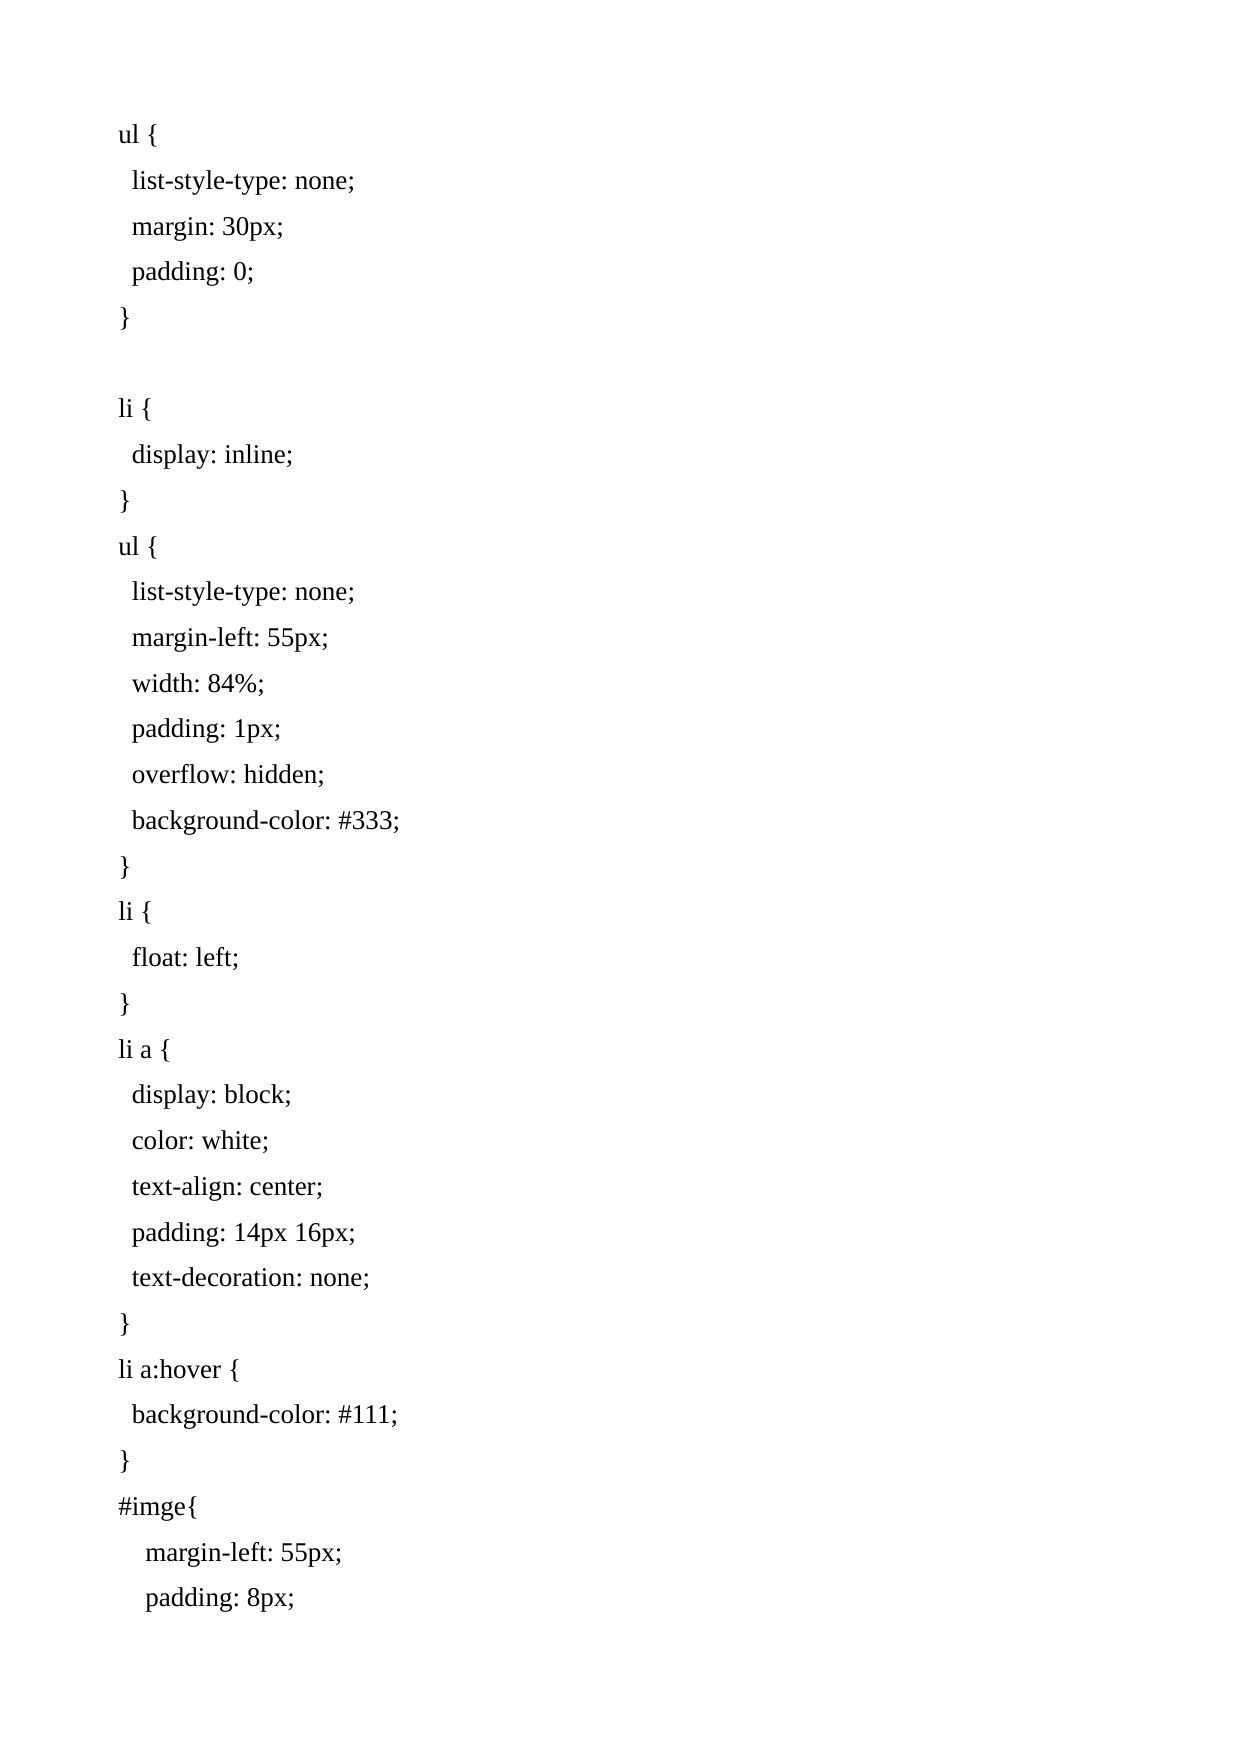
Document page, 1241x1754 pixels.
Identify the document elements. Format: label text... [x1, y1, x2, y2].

text background-color: #333; [118, 804, 1122, 835]
text } [118, 1307, 1122, 1338]
text ul { [118, 530, 1122, 561]
text } [118, 301, 1122, 332]
text li a:hover { [118, 1353, 1122, 1384]
text list-style-type: none; [118, 575, 1122, 607]
text float: left; [118, 941, 1122, 972]
text color: white; [118, 1124, 1122, 1155]
text text-decoration: none; [118, 1261, 1122, 1292]
text li a { [118, 1033, 1122, 1064]
text li { [118, 392, 1122, 424]
text padding: 14px 16px; [118, 1216, 1122, 1247]
text padding: 0; [118, 255, 1122, 286]
text padding: 8px; [118, 1581, 1122, 1613]
text margin: 30px; [118, 209, 1122, 241]
text #imge{ [118, 1490, 1122, 1521]
text } [118, 850, 1122, 881]
text margin-left: 55px; [118, 621, 1122, 652]
text text-align: center; [118, 1170, 1122, 1201]
text list-style-type: none; [118, 164, 1122, 195]
text ul { [118, 118, 1122, 149]
text padding: 1px; [118, 713, 1122, 744]
text width: 84%; [118, 667, 1122, 698]
text margin-left: 55px; [118, 1536, 1122, 1567]
text overflow: hidden; [118, 758, 1122, 789]
text } [118, 484, 1122, 515]
text display: block; [118, 1078, 1122, 1109]
text } [118, 1444, 1122, 1475]
text } [118, 987, 1122, 1018]
text background-color: #111; [118, 1398, 1122, 1430]
text display: inline; [118, 438, 1122, 469]
text li { [118, 896, 1122, 927]
